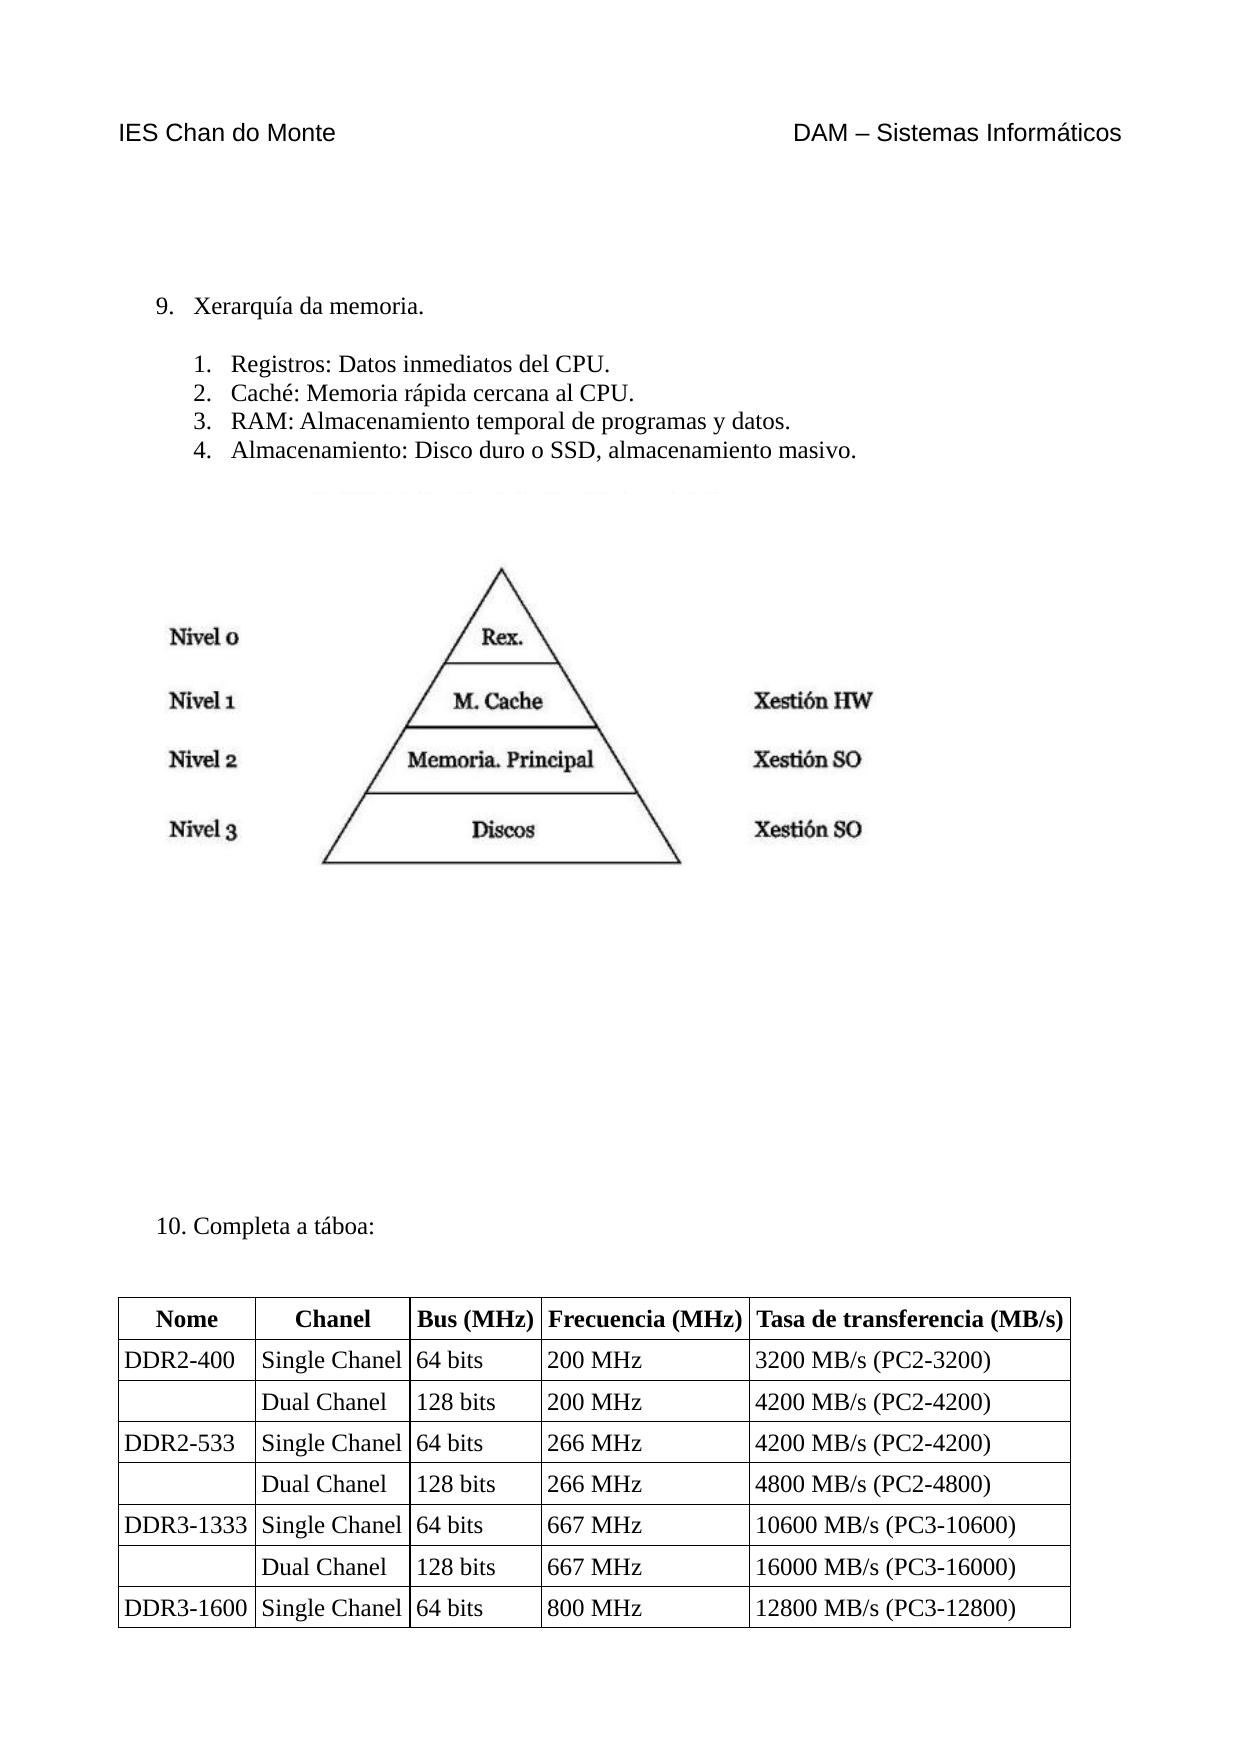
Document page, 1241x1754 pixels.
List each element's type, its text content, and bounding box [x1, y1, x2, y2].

table_cell 128 bits [411, 1381, 541, 1421]
list Completa a táboa: [156, 1211, 1122, 1240]
table_cell Dual Chanel [256, 1546, 409, 1586]
table_cell Single Chanel [256, 1587, 409, 1627]
table_cell 266 MHz [542, 1422, 749, 1462]
table_cell [119, 1546, 255, 1586]
table_cell 667 MHz [542, 1505, 749, 1545]
picture [118, 492, 1123, 866]
table_header Bus (MHz) [411, 1298, 541, 1338]
table_cell 64 bits [411, 1340, 541, 1380]
table_cell 4200 MB/s (PC2-4200) [750, 1422, 1070, 1462]
table_cell DDR2-533 [119, 1422, 255, 1462]
table_cell 266 MHz [542, 1463, 749, 1503]
list Caché: Memoria rápida cercana al CPU. [193, 378, 1122, 406]
table_cell 128 bits [411, 1463, 541, 1503]
table_cell DDR3-1600 [119, 1587, 255, 1627]
table_cell [119, 1463, 255, 1503]
table_cell 4200 MB/s (PC2-4200) [750, 1381, 1070, 1421]
table_cell 667 MHz [542, 1546, 749, 1586]
table_cell 4800 MB/s (PC2-4800) [750, 1463, 1070, 1503]
list RAM: Almacenamiento temporal de programas y datos. [193, 406, 1122, 435]
table_cell DDR3-1333 [119, 1505, 255, 1545]
table_cell Single Chanel [256, 1340, 409, 1380]
table_cell 64 bits [411, 1422, 541, 1462]
table_cell 16000 MB/s (PC3-16000) [750, 1546, 1070, 1586]
table_cell 10600 MB/s (PC3-10600) [750, 1505, 1070, 1545]
table_cell 64 bits [411, 1505, 541, 1545]
table_cell 800 MHz [542, 1587, 749, 1627]
table_header Nome [119, 1298, 255, 1338]
table_cell 64 bits [411, 1587, 541, 1627]
table_cell 12800 MB/s (PC3-12800) [750, 1587, 1070, 1627]
table_header Tasa de transferencia (MB/s) [750, 1298, 1070, 1338]
table_cell Single Chanel [256, 1422, 409, 1462]
table_header Chanel [256, 1298, 409, 1338]
table_cell [119, 1381, 255, 1421]
list Registros: Datos inmediatos del CPU. [193, 349, 1122, 378]
table_cell 200 MHz [542, 1381, 749, 1421]
table_cell Dual Chanel [256, 1463, 409, 1503]
table_cell 128 bits [411, 1546, 541, 1586]
table_cell 200 MHz [542, 1340, 749, 1380]
table_cell DDR2-400 [119, 1340, 255, 1380]
table_cell Dual Chanel [256, 1381, 409, 1421]
table_cell 3200 MB/s (PC2-3200) [750, 1340, 1070, 1380]
table_header Frecuencia (MHz) [542, 1298, 749, 1338]
list Almacenamiento: Disco duro o SSD, almacenamiento masivo. [193, 435, 1122, 464]
table_cell Single Chanel [256, 1505, 409, 1545]
list Xerarquía da memoria. [156, 291, 1122, 320]
